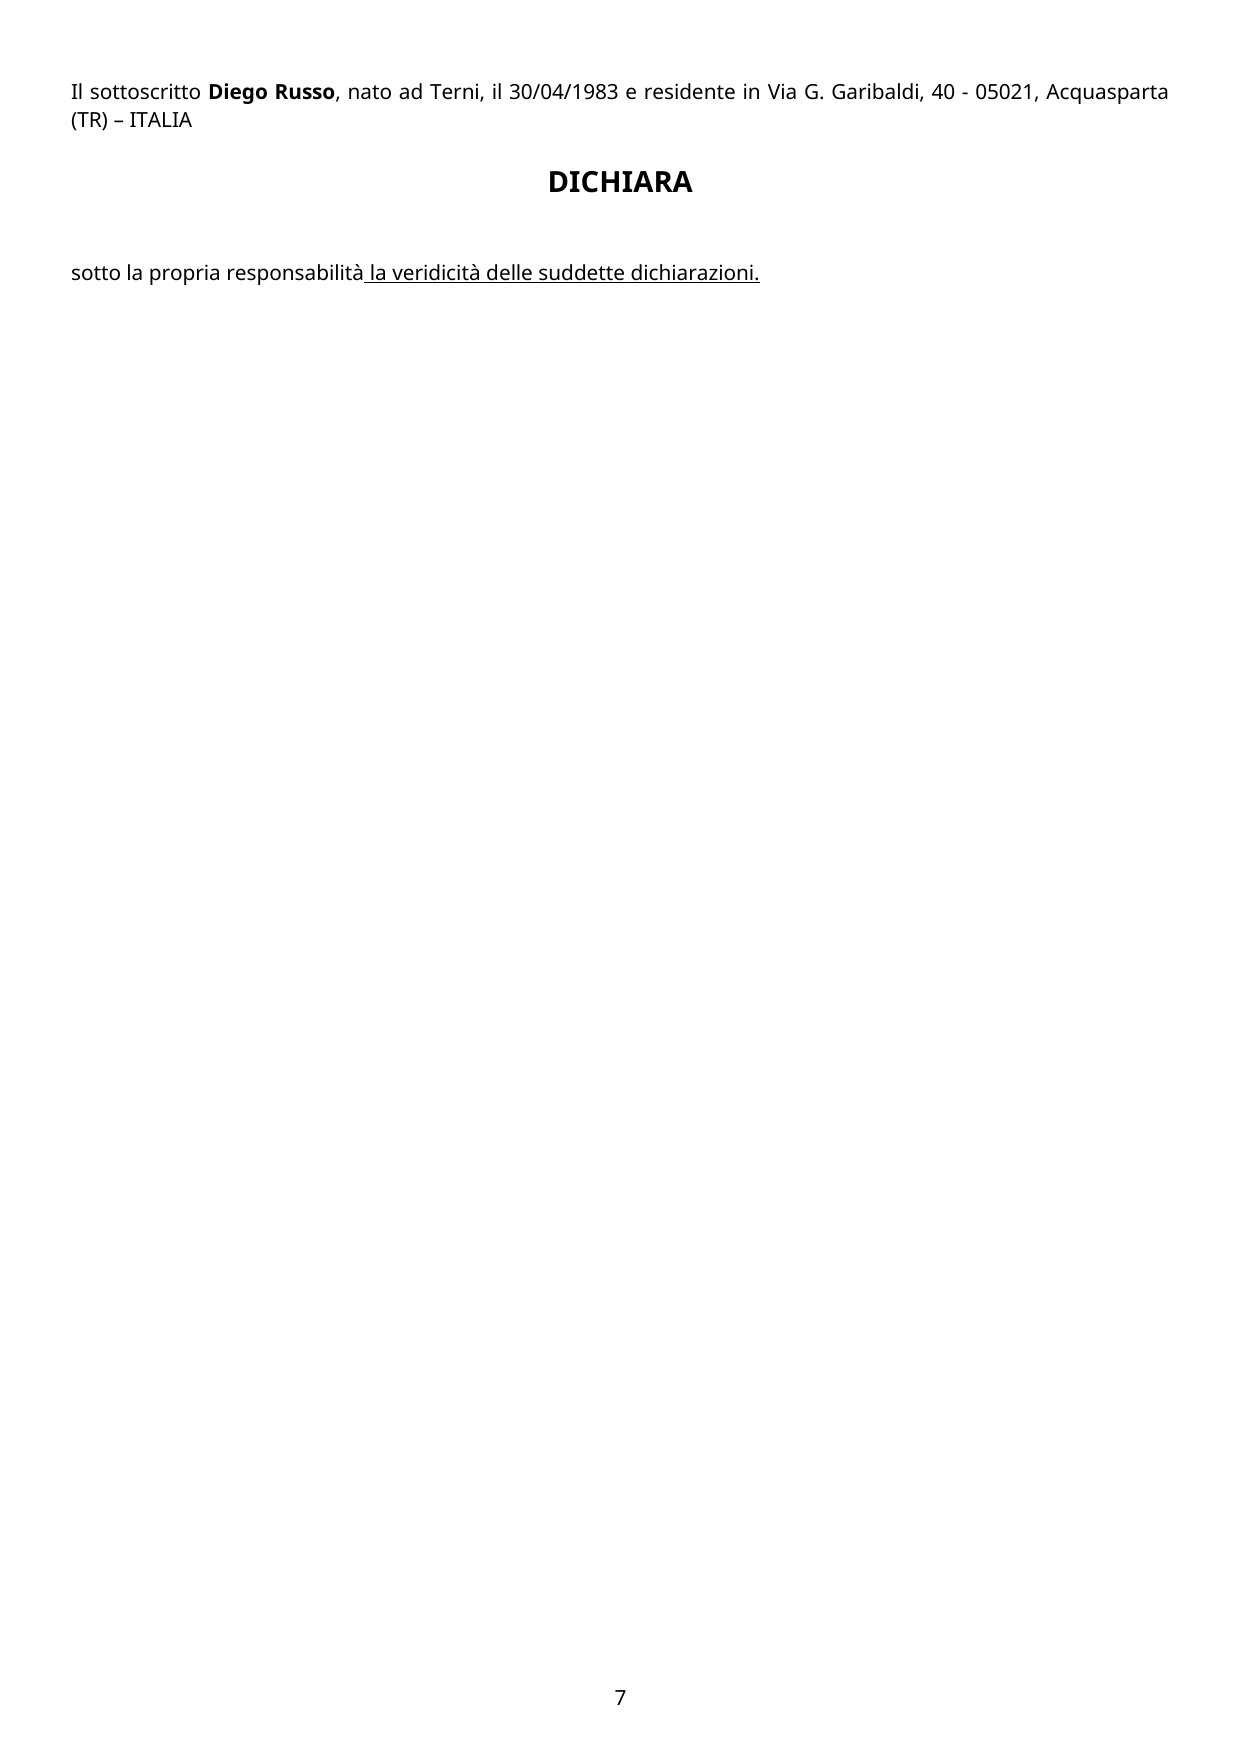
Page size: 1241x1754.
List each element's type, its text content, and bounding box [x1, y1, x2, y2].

text sotto la propria responsabilità la veridicità delle suddette dichiarazioni. [71, 258, 1169, 286]
text Il sottoscritto Diego Russo, nato ad Terni, il 30/04/1983 e residente in Via G. Garibaldi, 40 - 05021, Acquasparta (TR) – ITALIA [71, 77, 1169, 133]
text DICHIARA [71, 161, 1169, 201]
